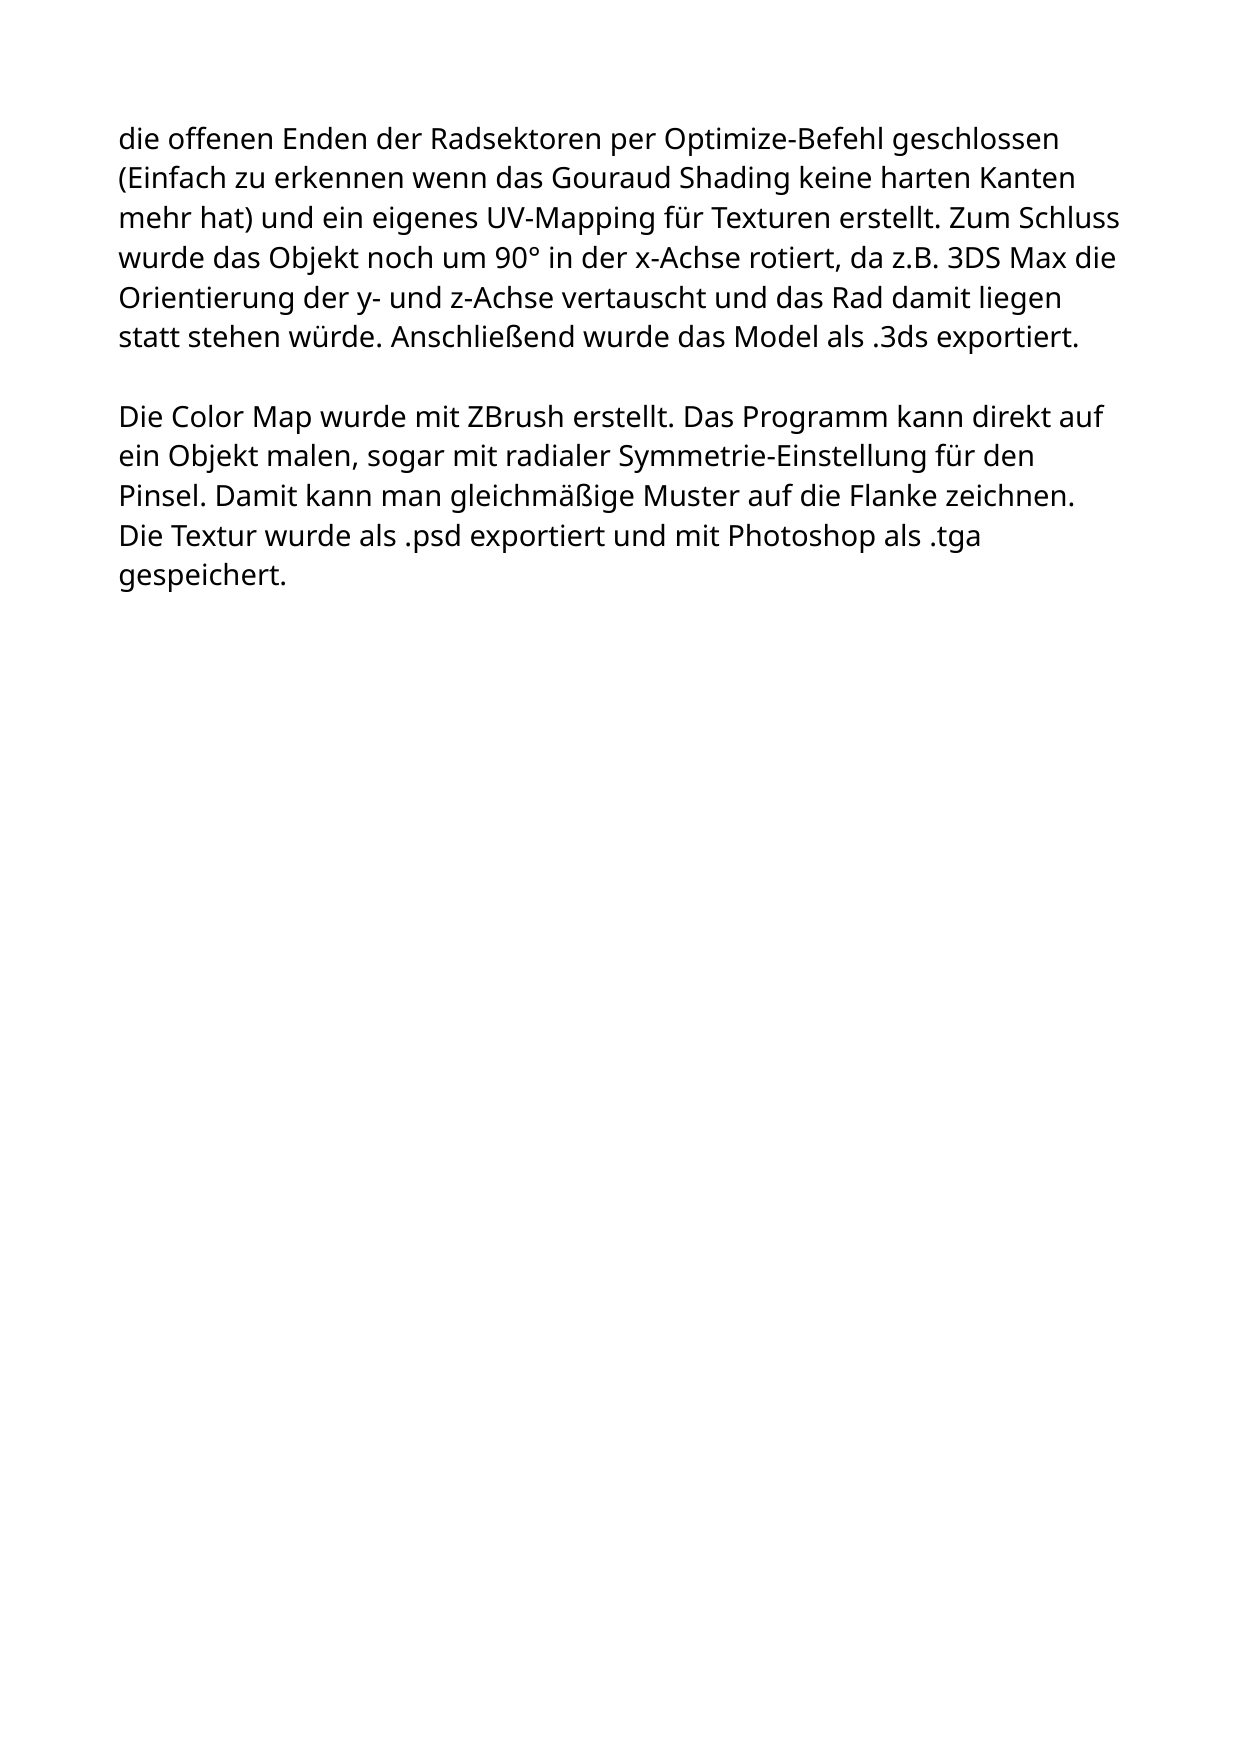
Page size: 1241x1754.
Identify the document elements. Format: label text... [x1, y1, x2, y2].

text die offenen Enden der Radsektoren per Optimize-Befehl geschlossen (Einfach zu erkennen wenn das Gouraud Shading keine harten Kanten mehr hat) und ein eigenes UV-Mapping für Texturen erstellt. Zum Schluss wurde das Objekt noch um 90° in der x-Achse rotiert, da z.B. 3DS Max die Orientierung der y- und z-Achse vertauscht und das Rad damit liegen statt stehen würde. Anschließend wurde das Model als .3ds exportiert. [118, 118, 1122, 356]
text Die Color Map wurde mit ZBrush erstellt. Das Programm kann direkt auf ein Objekt malen, sogar mit radialer Symmetrie-Einstellung für den Pinsel. Damit kann man gleichmäßige Muster auf die Flanke zeichnen. Die Textur wurde als .psd exportiert und mit Photoshop als .tga gespeichert. [118, 396, 1122, 594]
